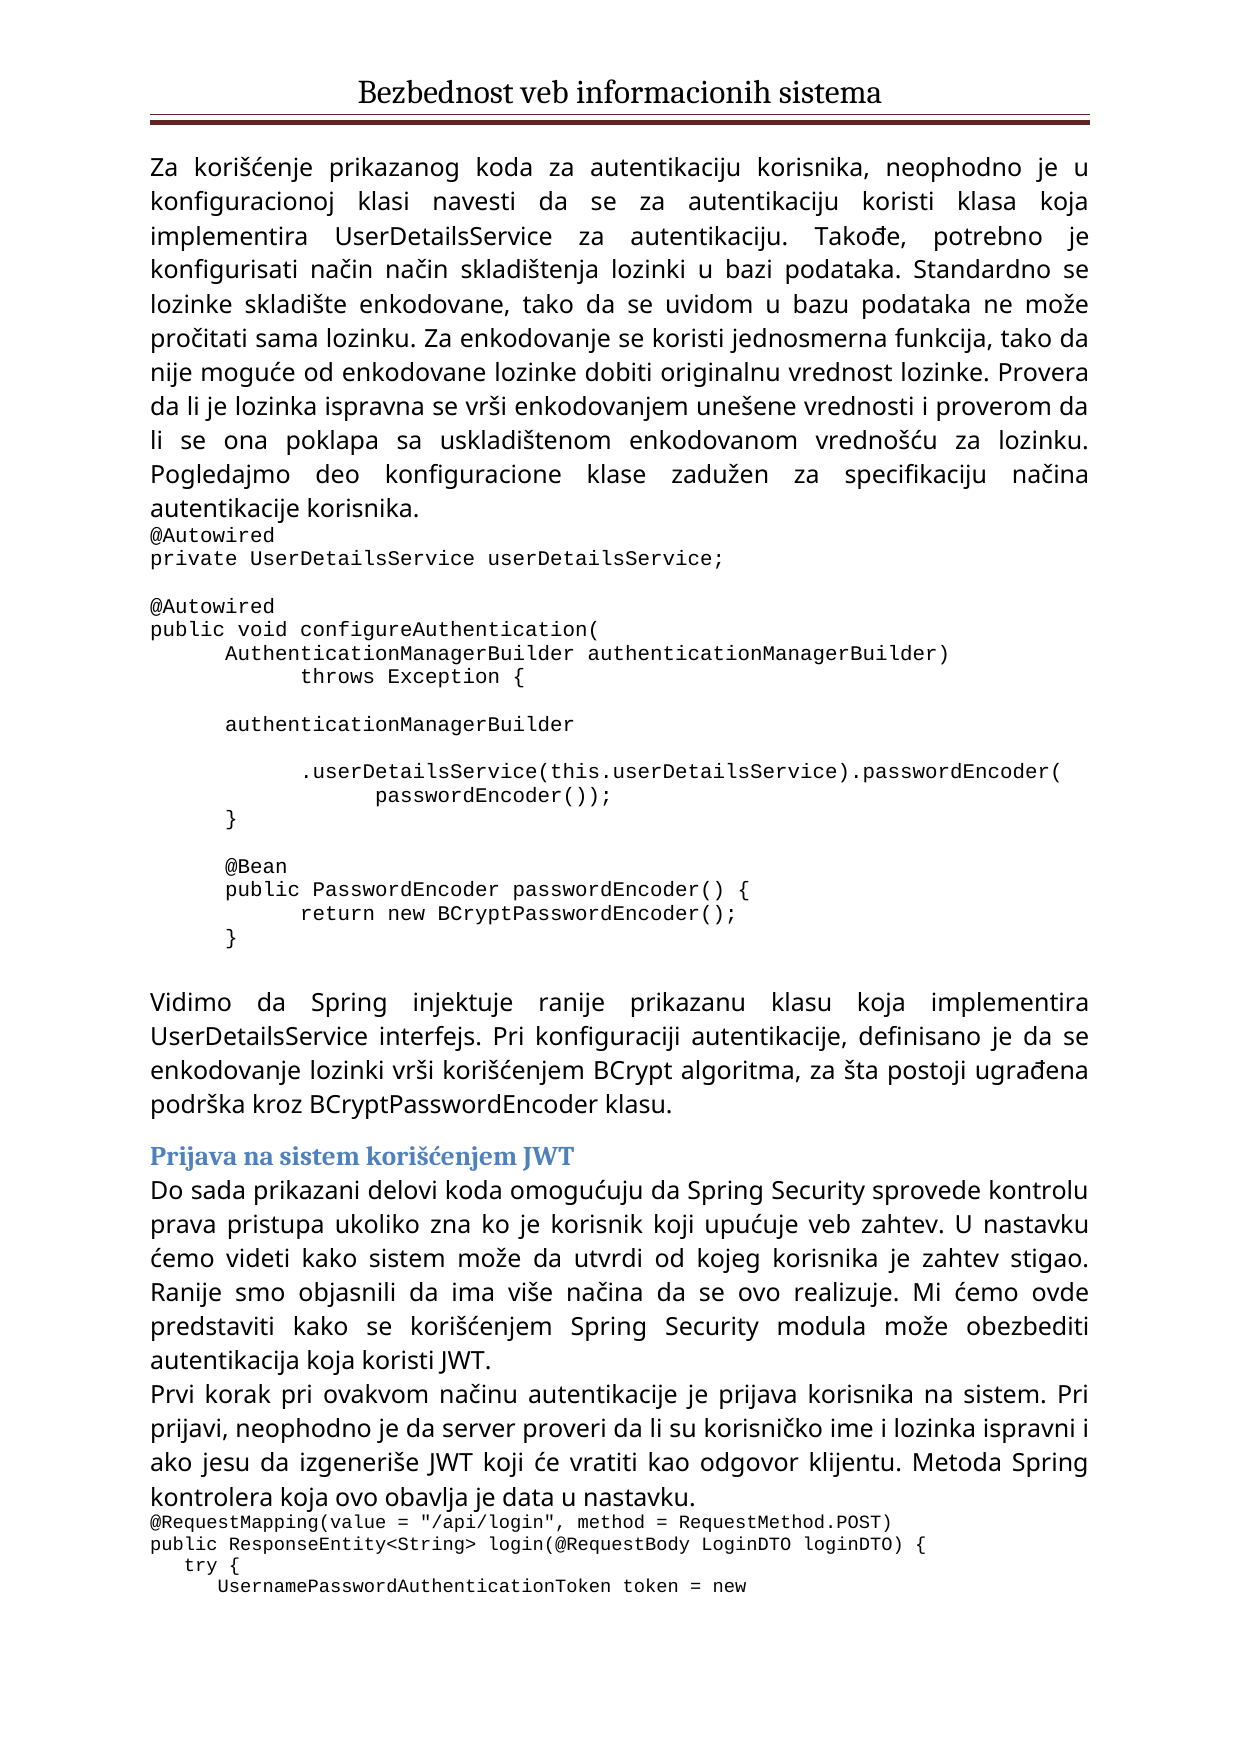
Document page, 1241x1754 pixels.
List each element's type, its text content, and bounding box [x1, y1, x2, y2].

text passwordEncoder()); [150, 785, 1090, 808]
text AuthenticationManagerBuilder authenticationManagerBuilder) [150, 643, 1090, 667]
text Vidimo da Spring injektuje ranije prikazanu klasu koja implementira UserDetailsService interfejs. Pri konfiguraciji autentikacije, definisano je da se enkodovanje lozinki vrši korišćenjem BCrypt algoritma, za šta postoji ugrađena podrška kroz BCryptPasswordEncoder klasu. [150, 984, 1090, 1121]
text @Autowired [150, 596, 1090, 619]
text @Bean [150, 856, 1090, 879]
text public PasswordEncoder passwordEncoder() { [150, 879, 1090, 903]
text @Autowired [150, 525, 1090, 548]
text @RequestMapping(value = "/api/login", method = RequestMethod.POST) [150, 1513, 1090, 1534]
text Prvi korak pri ovakvom načinu autentikacije je prijava korisnika na sistem. Pri prijavi, neophodno je da server proveri da li su korisničko ime i lozinka ispravni i ako jesu da izgeneriše JWT koji će vratiti kao odgovor klijentu. Metoda Spring kontrolera koja ovo obavlja je data u nastavku. [150, 1377, 1090, 1513]
text Do sada prikazani delovi koda omogućuju da Spring Security sprovede kontrolu prava pristupa ukoliko zna ko je korisnik koji upućuje veb zahtev. U nastavku ćemo videti kako sistem može da utvrdi od kojeg korisnika je zahtev stigao. Ranije smo objasnili da ima više načina da se ovo realizuje. Mi ćemo ovde predstaviti kako se korišćenjem Spring Security modula može obezbediti autentikacija koja koristi JWT. [150, 1173, 1090, 1377]
text throws Exception { [150, 667, 1090, 690]
text .userDetailsService(this.userDetailsService).passwordEncoder( [150, 761, 1090, 785]
text public void configureAuthentication( [150, 619, 1090, 643]
subtitle Prijava na sistem korišćenjem JWT [150, 1141, 1090, 1173]
text private UserDetailsService userDetailsService; [150, 548, 1090, 572]
text return new BCryptPasswordEncoder(); [150, 903, 1090, 927]
text try { [150, 1556, 1090, 1577]
text Za korišćenje prikazanog koda za autentikaciju korisnika, neophodno je u konfiguracionoj klasi navesti da se za autentikaciju koristi klasa koja implementira UserDetailsService za autentikaciju. Takođe, potrebno je konfigurisati način način skladištenja lozinki u bazi podataka. Standardno se lozinke skladište enkodovane, tako da se uvidom u bazu podataka ne može pročitati sama lozinku. Za enkodovanje se koristi jednosmerna funkcija, tako da nije moguće od enkodovane lozinke dobiti originalnu vrednost lozinke. Provera da li je lozinka ispravna se vrši enkodovanjem unešene vrednosti i proverom da li se ona poklapa sa uskladištenom enkodovanom vrednošću za lozinku. Pogledajmo deo konfiguracione klase zadužen za specifikaciju načina autentikacije korisnika. [150, 150, 1090, 525]
text UsernamePasswordAuthenticationToken token = new [150, 1577, 1090, 1598]
text authenticationManagerBuilder [150, 714, 1090, 737]
text public ResponseEntity<String> login(@RequestBody LoginDTO loginDTO) { [150, 1534, 1090, 1556]
text } [150, 927, 1090, 950]
text } [150, 808, 1090, 832]
